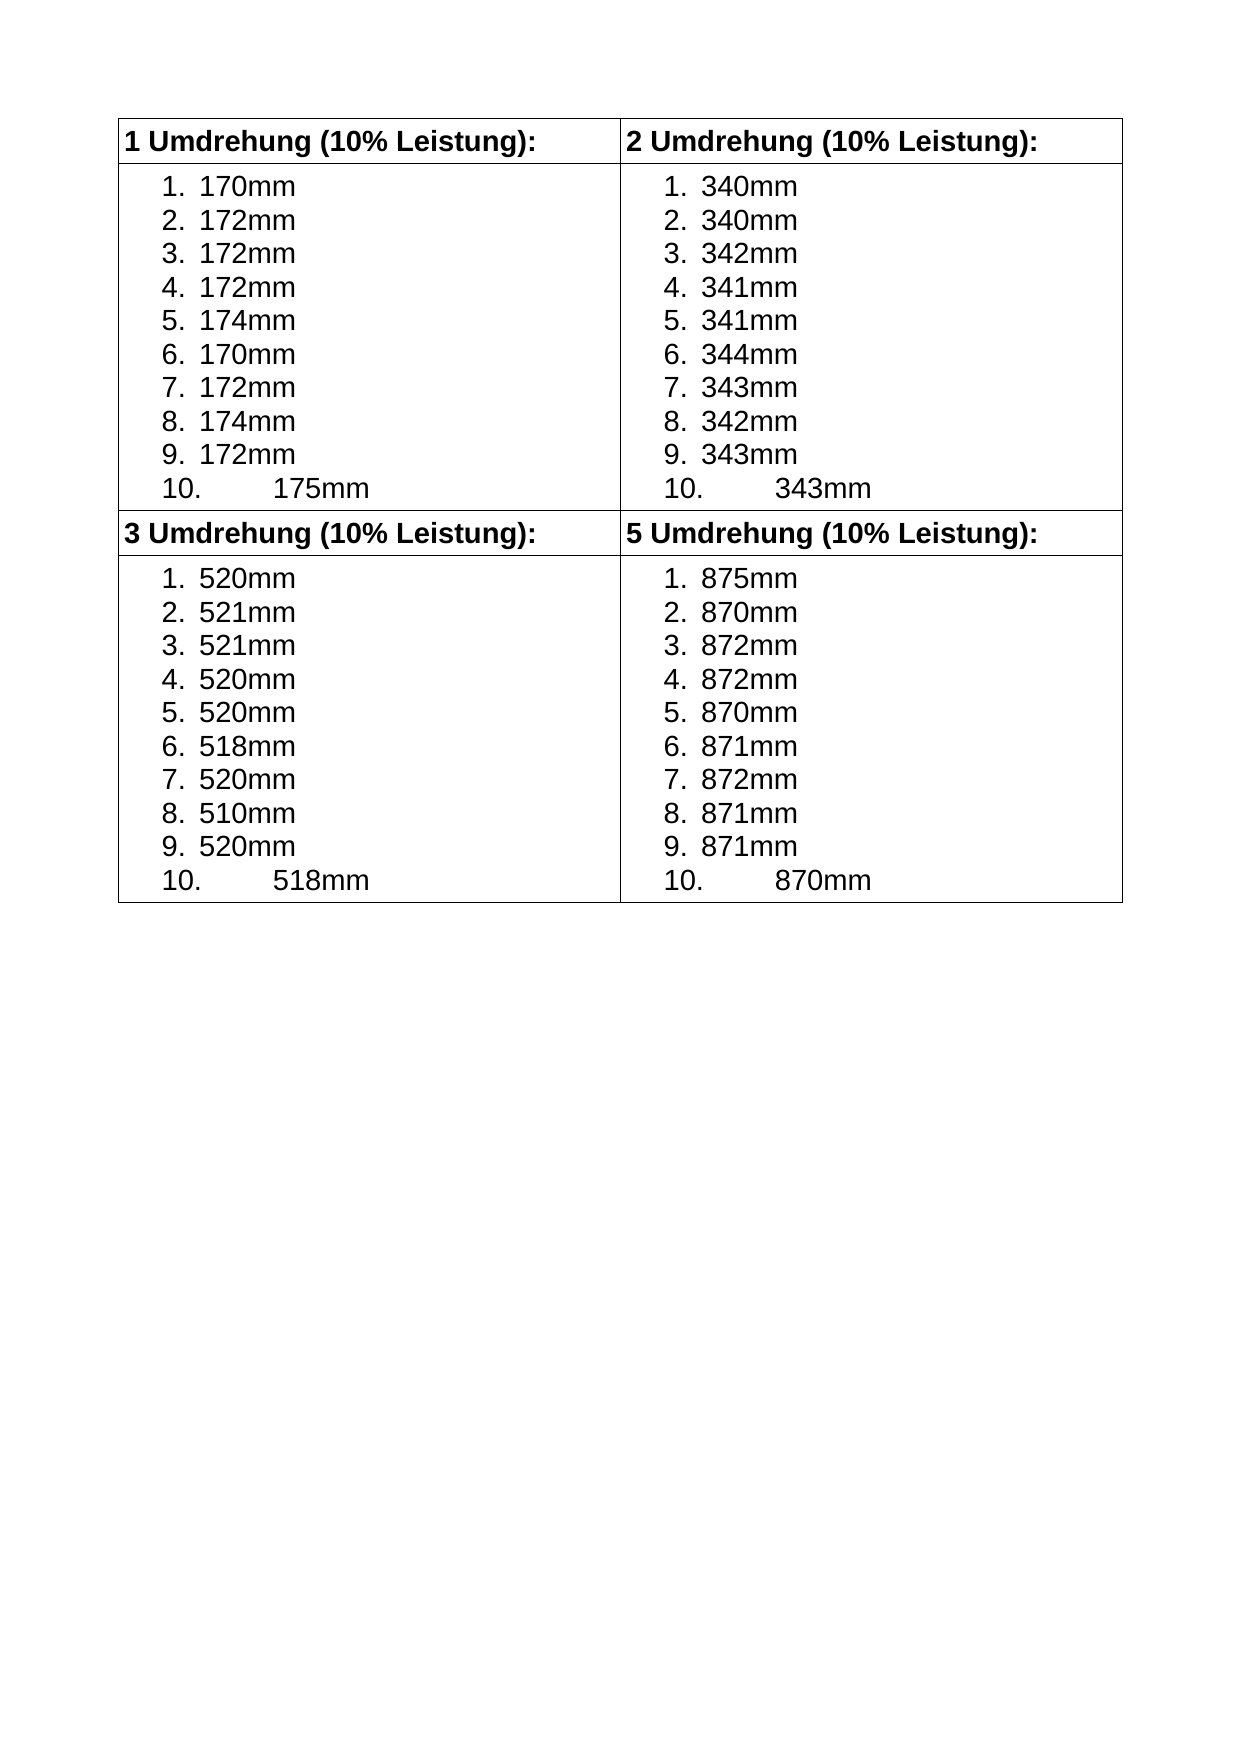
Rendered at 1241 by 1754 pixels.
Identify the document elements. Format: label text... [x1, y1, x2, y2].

table_header 2 Umdrehung (10% Leistung): [621, 119, 1122, 163]
table_cell 875mm 870mm 872mm 872mm 870mm 871mm 872mm 871mm 871mm 870mm [621, 556, 1122, 902]
table_cell 520mm 521mm 521mm 520mm 520mm 518mm 520mm 510mm 520mm 518mm [119, 556, 620, 902]
table_header 1 Umdrehung (10% Leistung): [119, 119, 620, 163]
table_cell 3 Umdrehung (10% Leistung): [119, 511, 620, 555]
table_cell 170mm 172mm 172mm 172mm 174mm 170mm 172mm 174mm 172mm 175mm [119, 164, 620, 510]
table_cell 340mm 340mm 342mm 341mm 341mm 344mm 343mm 342mm 343mm 343mm [621, 164, 1122, 510]
table_cell 5 Umdrehung (10% Leistung): [621, 511, 1122, 555]
